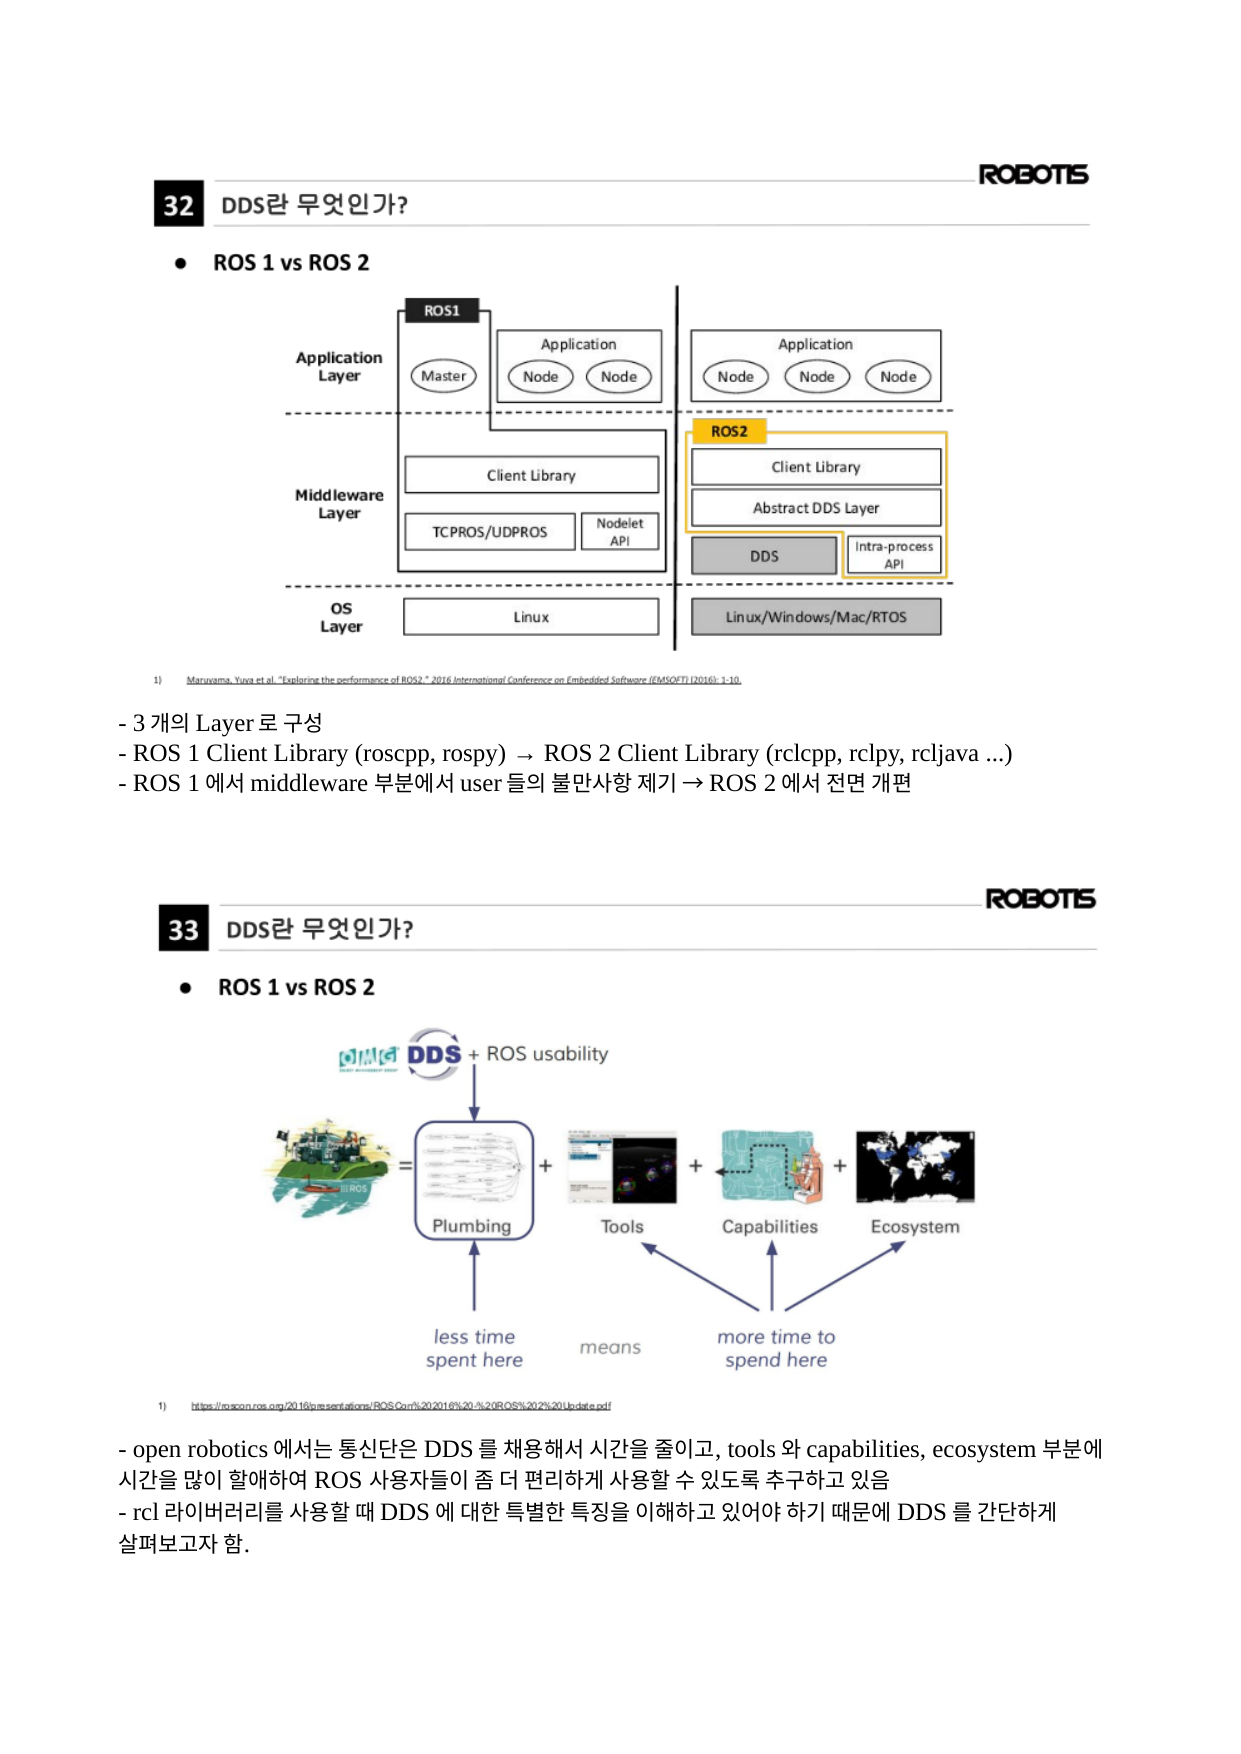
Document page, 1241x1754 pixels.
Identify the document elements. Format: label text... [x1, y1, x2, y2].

text - ROS 1에서 middleware 부분에서 user들의 불만사항 제기 → ROS 2에서 전면 개편 [118, 766, 1122, 798]
text - ROS 1 Client Library (roscpp, rospy) → ROS 2 Client Library (rclcpp, rclpy, rcljava ...) [118, 738, 1122, 766]
text - open robotics에서는 통신단은 DDS를 채용해서 시간을 줄이고, tools와 capabilities, ecosystem 부분에 시간을 많이 할애하여 ROS 사용자들이 좀 더 편리하게 사용할 수 있도록 추구하고 있음 [118, 856, 1122, 1495]
text [118, 118, 1122, 143]
text - 3개의 Layer로 구성 [118, 706, 1122, 738]
picture [124, 866, 1129, 1432]
picture [118, 143, 1123, 706]
text - rcl라이버러리를 사용할 때 DDS에 대한 특별한 특징을 이해하고 있어야 하기 때문에 DDS를 간단하게 살펴보고자 함. [118, 1495, 1122, 1558]
